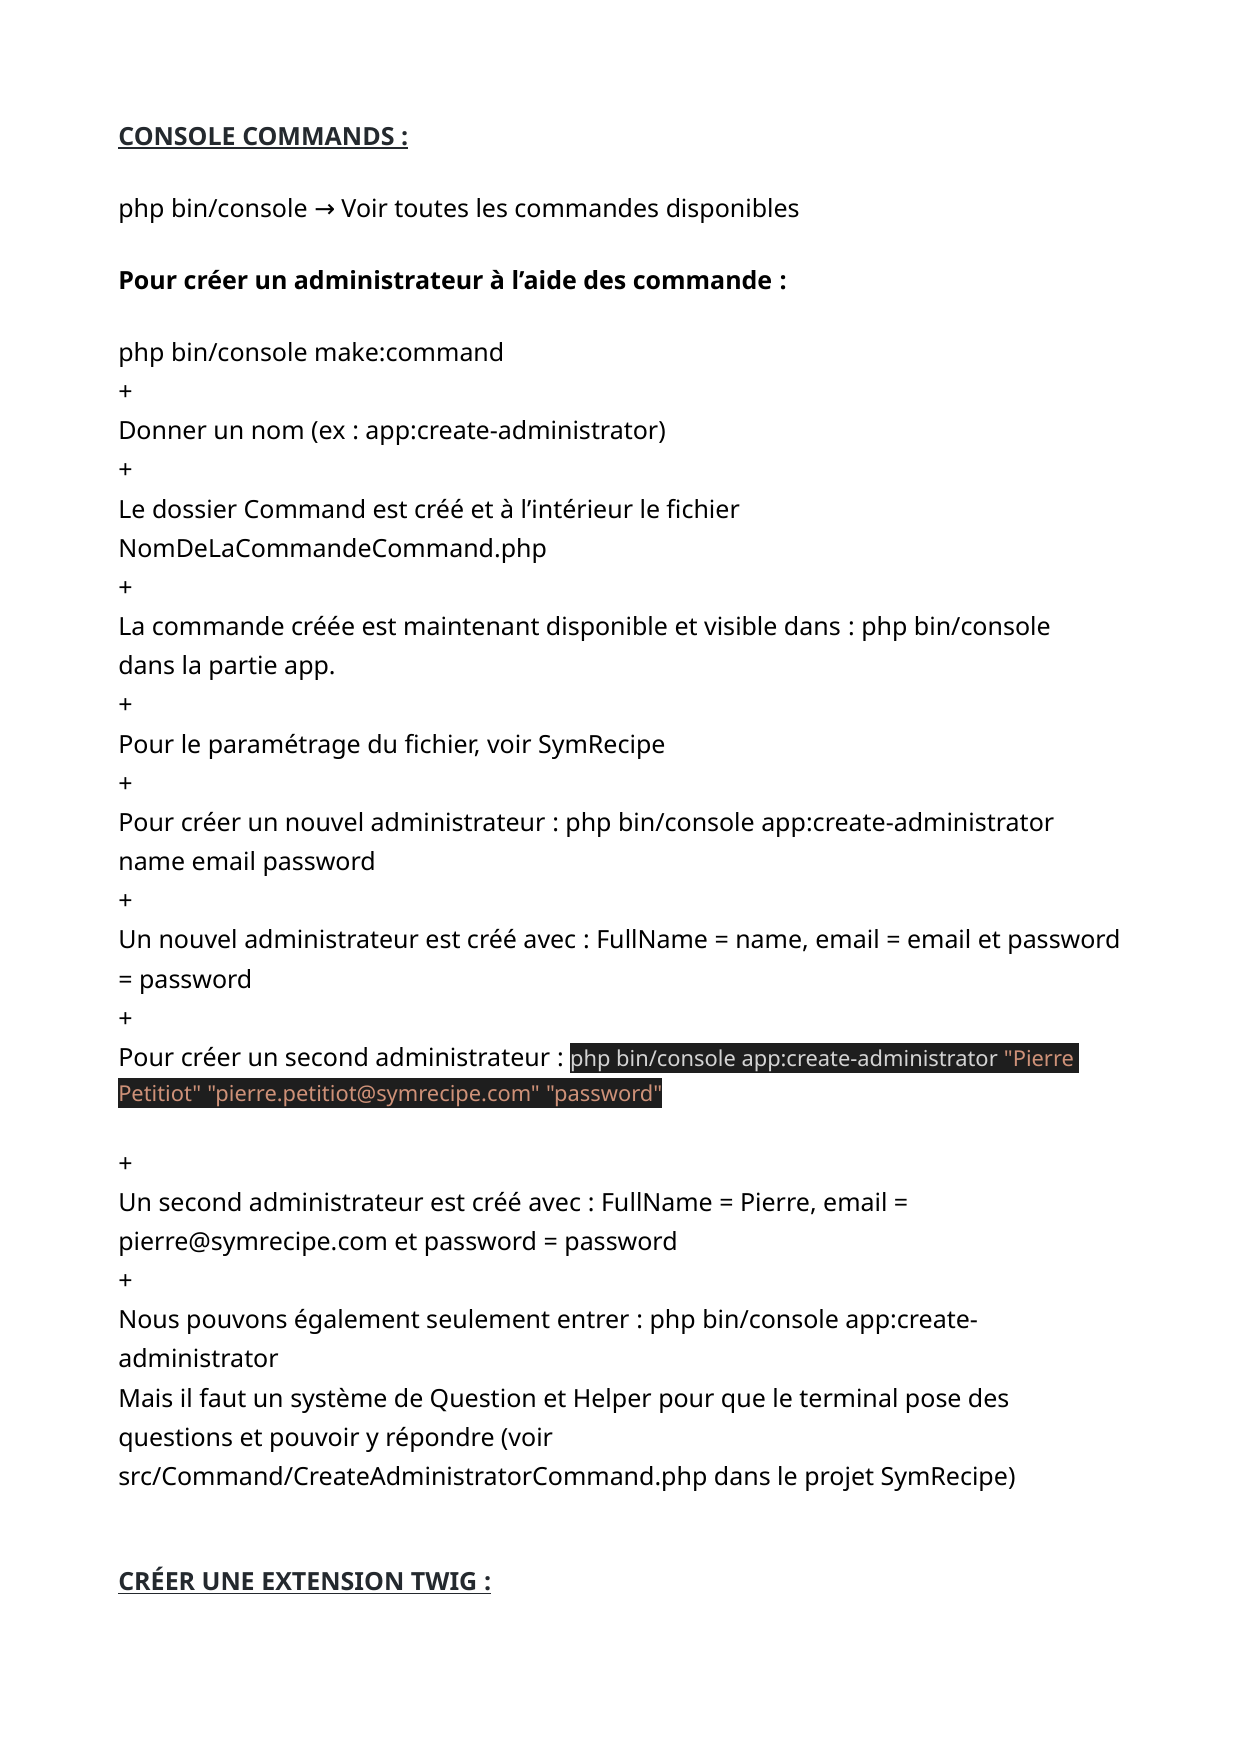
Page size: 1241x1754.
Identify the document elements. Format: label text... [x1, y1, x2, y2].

text Pour créer un nouvel administrateur : php bin/console app:create-administrator name email password [118, 805, 1122, 878]
text Un second administrateur est créé avec : FullName = Pierre, email = pierre@symrecipe.com et password = password [118, 1184, 1122, 1258]
text Mais il faut un système de Question et Helper pour que le terminal pose des questions et pouvoir y répondre (voir src/Command/CreateAdministratorCommand.php dans le projet SymRecipe) [118, 1380, 1122, 1493]
text + [118, 766, 1122, 799]
text Pour créer un administrateur à l’aide des commande : [118, 262, 1122, 297]
text Pour le paramétrage du fichier, voir SymRecipe [118, 726, 1122, 760]
text dans la partie app. [118, 648, 1122, 682]
text + [118, 570, 1122, 604]
text + [118, 687, 1122, 721]
text La commande créée est maintenant disponible et visible dans : php bin/console [118, 609, 1122, 643]
text php bin/console → Voir toutes les commandes disponibles [118, 190, 1122, 224]
text + [118, 452, 1122, 486]
text CRÉER UNE EXTENSION TWIG : [118, 1564, 1122, 1598]
text Nous pouvons également seulement entrer : php bin/console app:create-administrator [118, 1302, 1122, 1375]
text + [118, 1001, 1122, 1034]
text + [118, 883, 1122, 917]
text CONSOLE COMMANDS : [118, 118, 1122, 152]
text Un nouvel administrateur est créé avec : FullName = name, email = email et password = password [118, 922, 1122, 995]
text + [118, 1263, 1122, 1297]
text + [118, 1145, 1122, 1179]
text + [118, 374, 1122, 408]
text Donner un nom (ex : app:create-administrator) [118, 413, 1122, 447]
text Le dossier Command est créé et à l’intérieur le fichier NomDeLaCommandeCommand.php [118, 491, 1122, 564]
text Pour créer un second administrateur : php bin/console app:create-administrator "Pierre Petitiot" "pierre.petitiot@symrecipe.com" "password" [118, 1040, 1122, 1108]
text php bin/console make:command [118, 335, 1122, 369]
